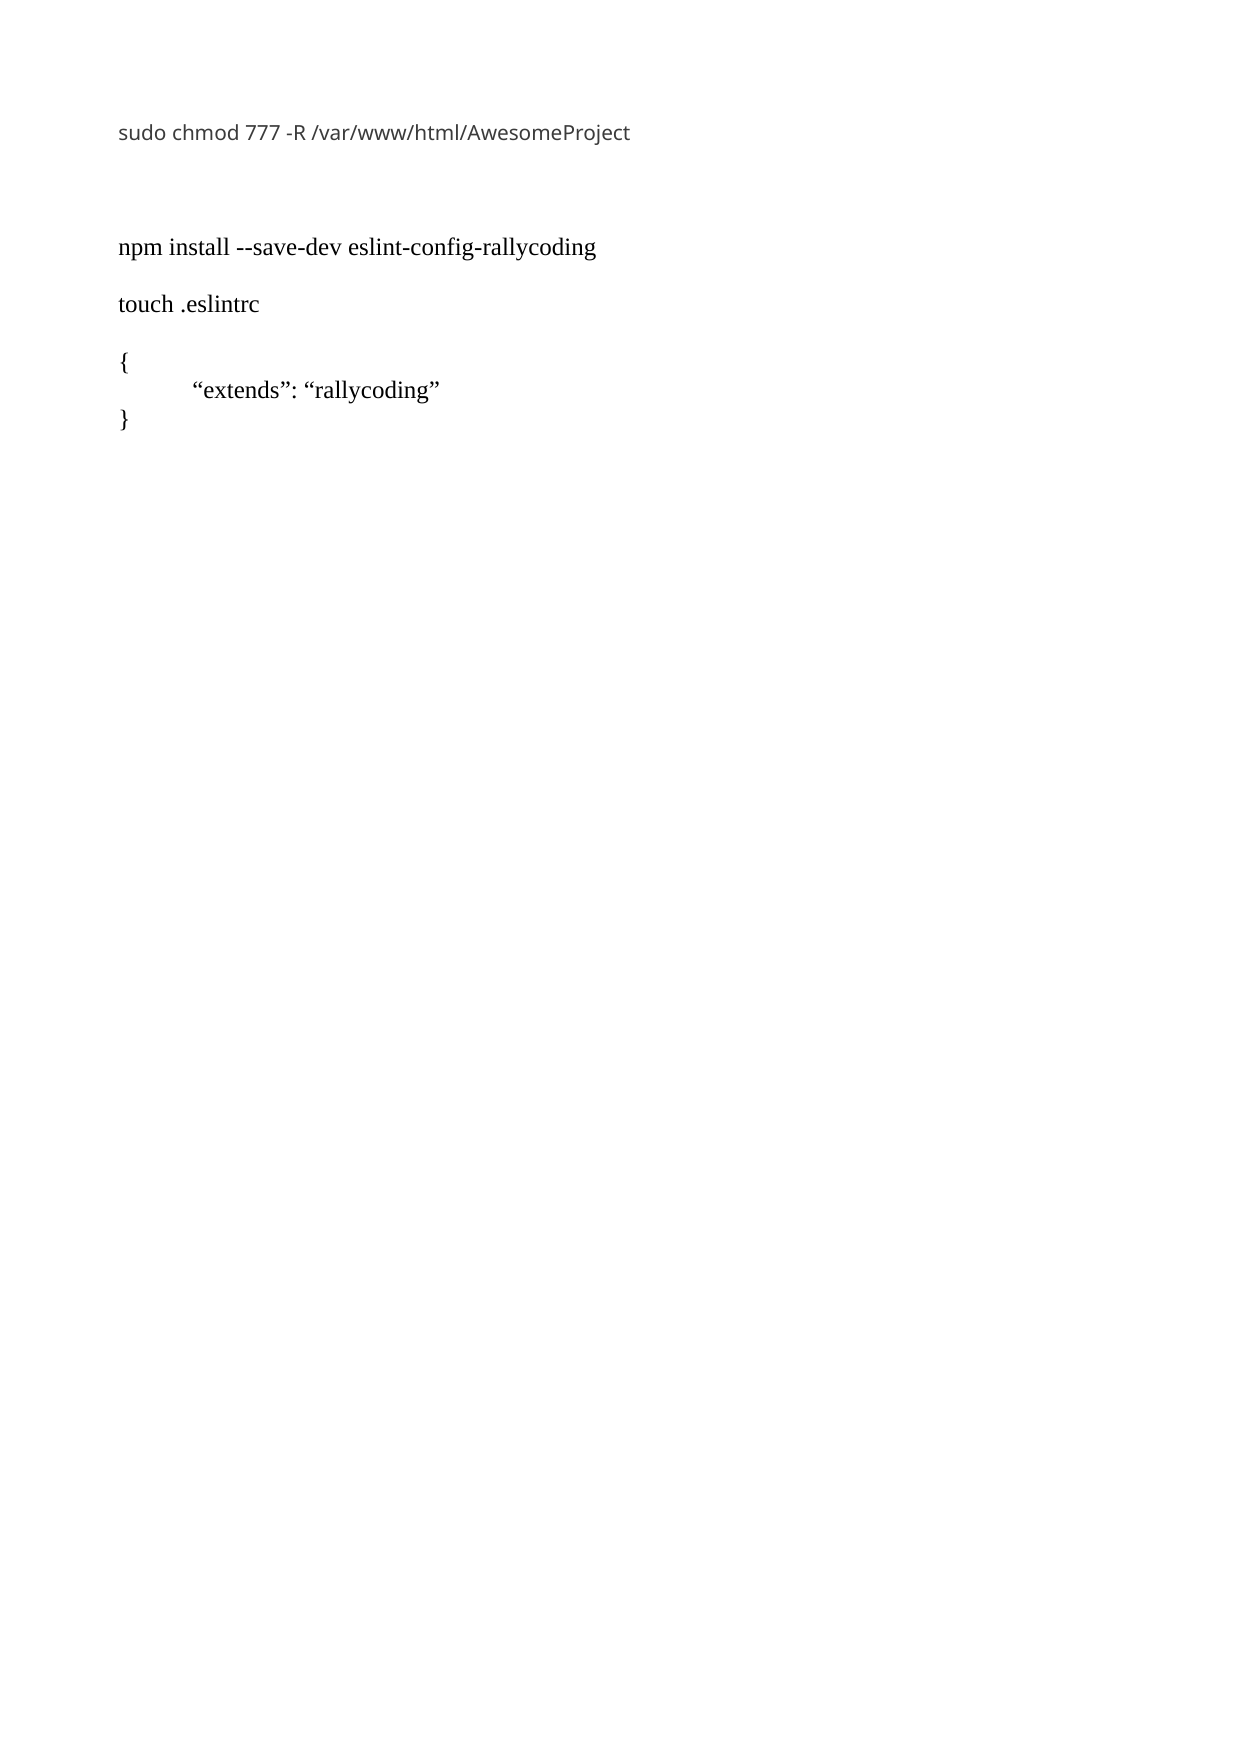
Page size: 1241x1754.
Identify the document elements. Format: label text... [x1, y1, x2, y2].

text “extends”: “rallycoding” [118, 376, 1122, 404]
text npm install --save-dev eslint-config-rallycoding [118, 232, 1122, 261]
text sudo chmod 777 -R /var/www/html/AwesomeProject [118, 118, 1122, 147]
text touch .eslintrc [118, 289, 1122, 318]
text { [118, 347, 1122, 376]
text } [118, 404, 1122, 433]
